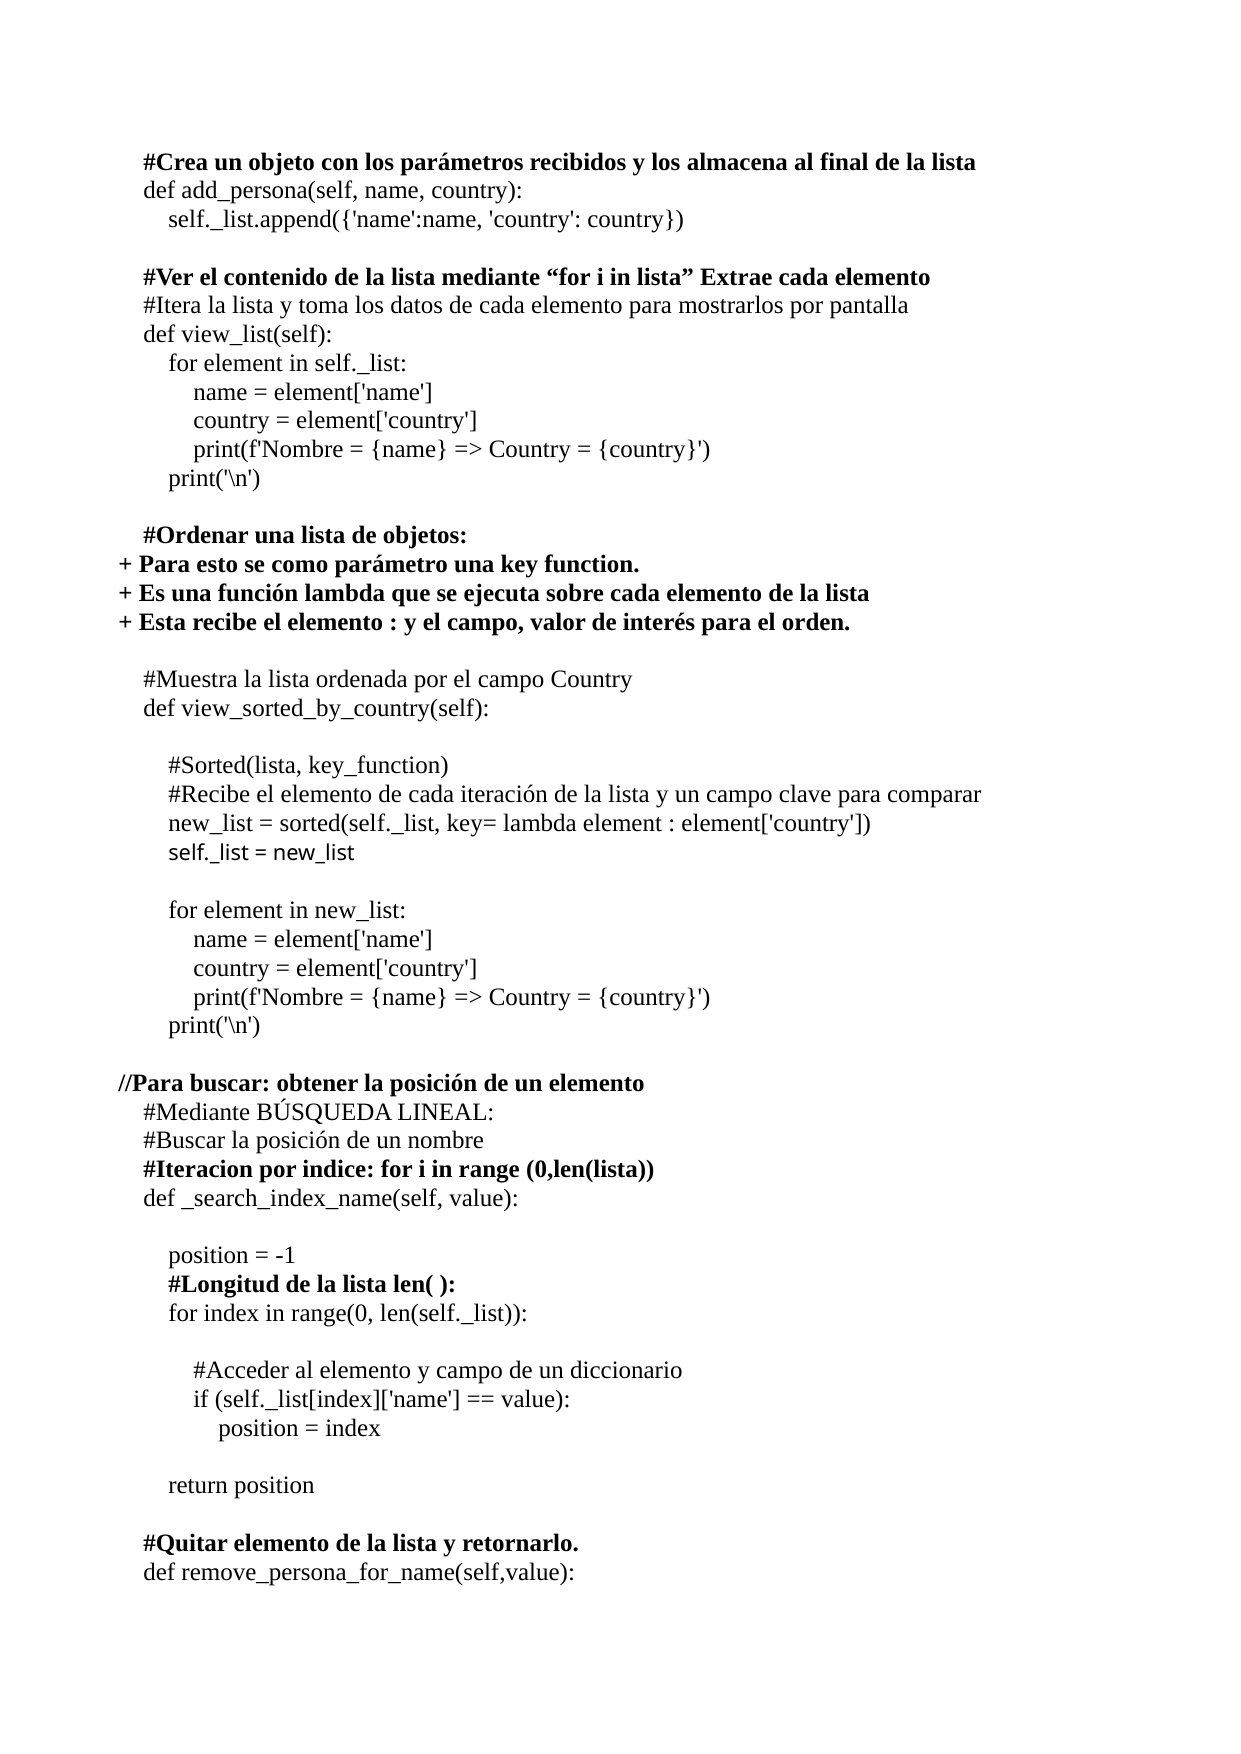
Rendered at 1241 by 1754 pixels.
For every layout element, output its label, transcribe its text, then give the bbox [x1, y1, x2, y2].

text #Buscar la posición de un nombre [118, 1125, 1122, 1154]
text name = element['name'] [118, 924, 1122, 953]
text #Muestra la lista ordenada por el campo Country [118, 664, 1122, 693]
text def add_persona(self, name, country): [118, 176, 1122, 204]
text def view_list(self): [118, 319, 1122, 348]
text position = index [118, 1413, 1122, 1442]
text def remove_persona_for_name(self,value): [118, 1557, 1122, 1585]
text #Longitud de la lista len( ): [118, 1269, 1122, 1298]
text #Acceder al elemento y campo de un diccionario [118, 1355, 1122, 1384]
text #Crea un objeto con los parámetros recibidos y los almacena al final de la lista [118, 147, 1122, 176]
text def view_sorted_by_country(self): [118, 693, 1122, 722]
text new_list = sorted(self._list, key= lambda element : element['country']) [118, 808, 1122, 837]
text //Para buscar: obtener la posición de un elemento [118, 1068, 1122, 1097]
text for index in range(0, len(self._list)): [118, 1298, 1122, 1327]
text #Ordenar una lista de objetos: [118, 521, 1122, 549]
text country = element['country'] [118, 953, 1122, 982]
text position = -1 [118, 1240, 1122, 1269]
text + Para esto se como parámetro una key function. [118, 549, 1122, 578]
text name = element['name'] [118, 377, 1122, 406]
text #Quitar elemento de la lista y retornarlo. [118, 1528, 1122, 1557]
text #Itera la lista y toma los datos de cada elemento para mostrarlos por pantalla [118, 291, 1122, 319]
text self._list = new_list [118, 837, 1122, 867]
text + Es una función lambda que se ejecuta sobre cada elemento de la lista [118, 578, 1122, 607]
text for element in new_list: [118, 895, 1122, 924]
text print(f'Nombre = {name} => Country = {country}') [118, 982, 1122, 1010]
text for element in self._list: [118, 348, 1122, 377]
text #Mediante BÚSQUEDA LINEAL: [118, 1097, 1122, 1125]
text #Ver el contenido de la lista mediante “for i in lista” Extrae cada elemento [118, 262, 1122, 291]
text if (self._list[index]['name'] == value): [118, 1384, 1122, 1413]
text country = element['country'] [118, 406, 1122, 434]
text #Recibe el elemento de cada iteración de la lista y un campo clave para comparar [118, 779, 1122, 808]
text return position [118, 1470, 1122, 1499]
text + Esta recibe el elemento : y el campo, valor de interés para el orden. [118, 607, 1122, 636]
text self._list.append({'name':name, 'country': country}) [118, 204, 1122, 233]
text print(f'Nombre = {name} => Country = {country}') [118, 434, 1122, 463]
text #Sorted(lista, key_function) [118, 751, 1122, 779]
text print('\n') [118, 463, 1122, 492]
text #Iteracion por indice: for i in range (0,len(lista)) [118, 1154, 1122, 1183]
text def _search_index_name(self, value): [118, 1183, 1122, 1212]
text print('\n') [118, 1010, 1122, 1039]
